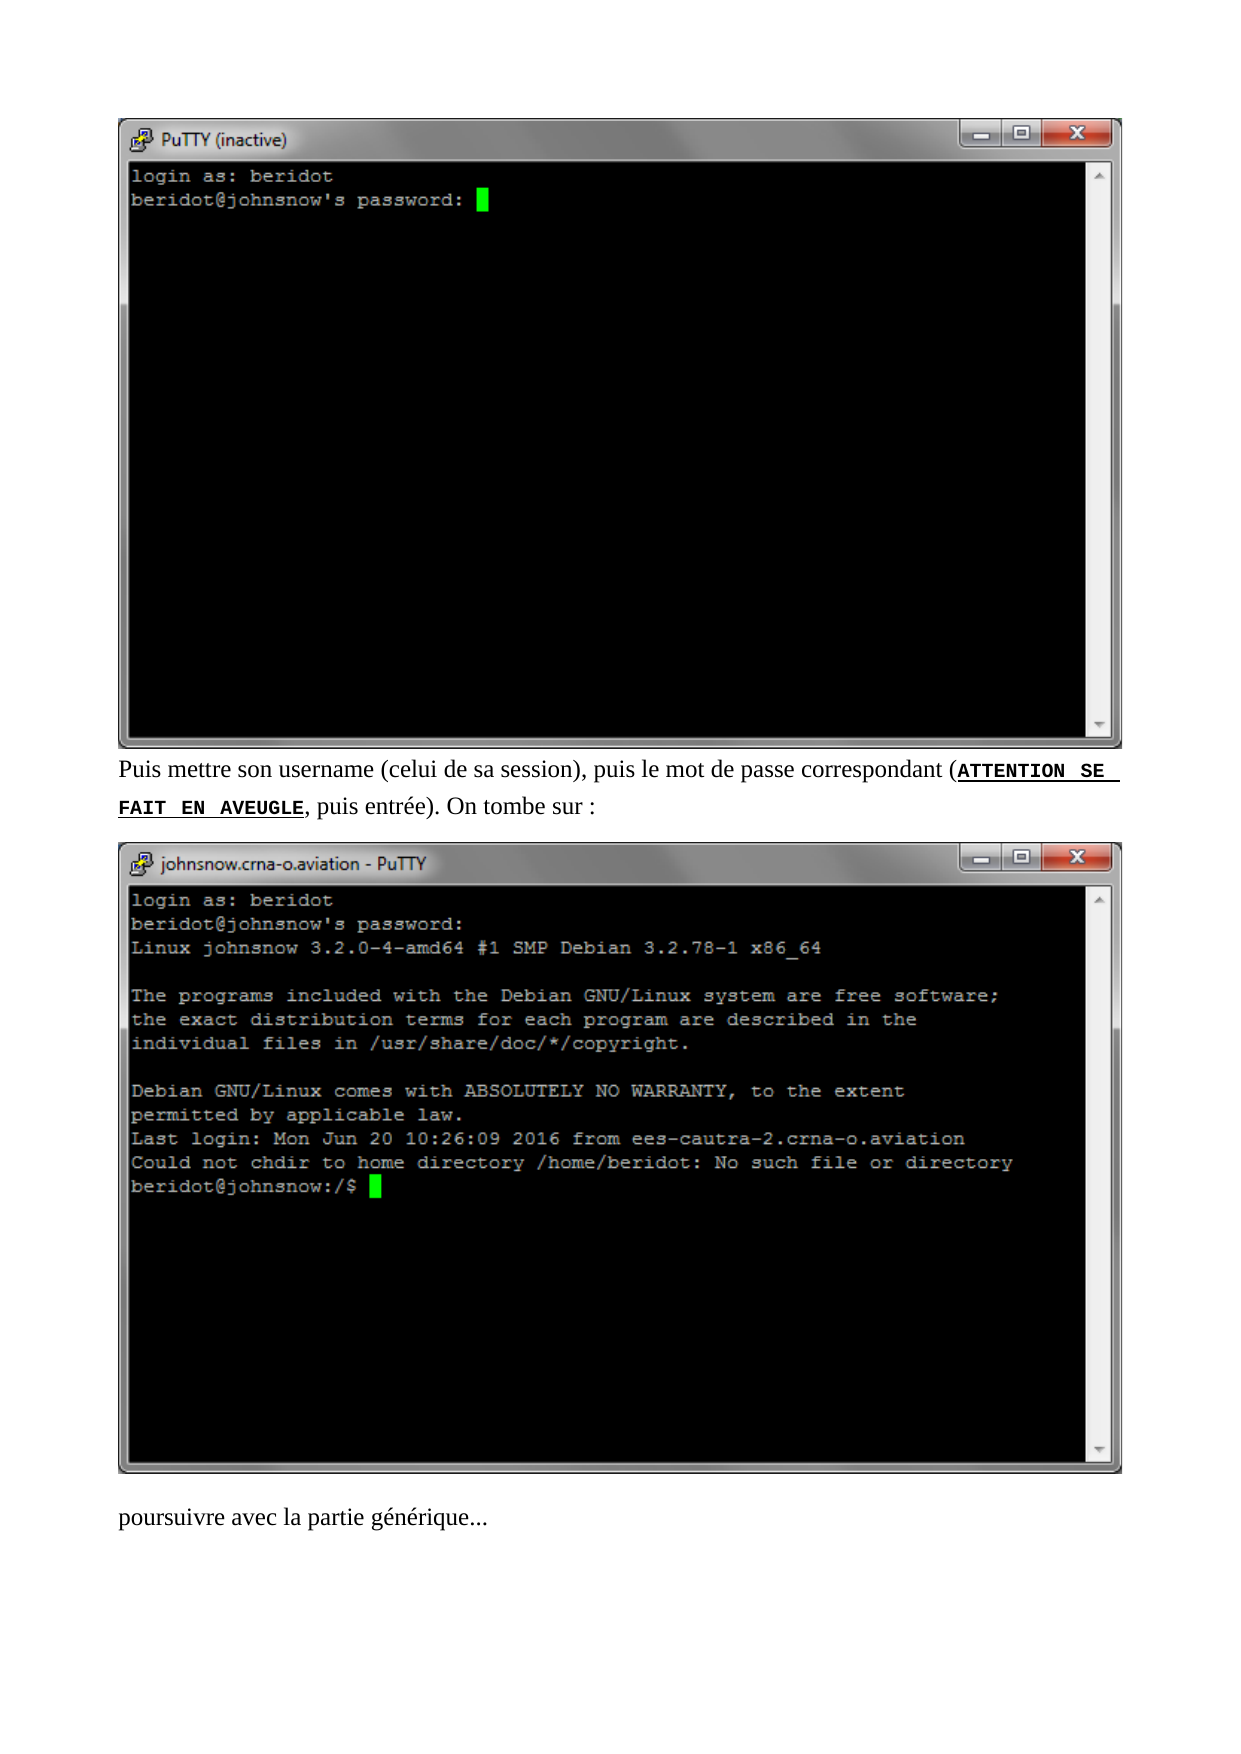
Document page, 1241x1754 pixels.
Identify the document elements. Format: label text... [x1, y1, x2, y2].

text Puis mettre son username (celui de sa session), puis le mot de passe correspondant (attention se fait en aveugle, puis entrée). On tombe sur : [118, 749, 1122, 822]
text poursuivre avec la partie générique... [118, 1502, 1122, 1531]
picture [118, 842, 1123, 1474]
picture [118, 118, 1123, 749]
